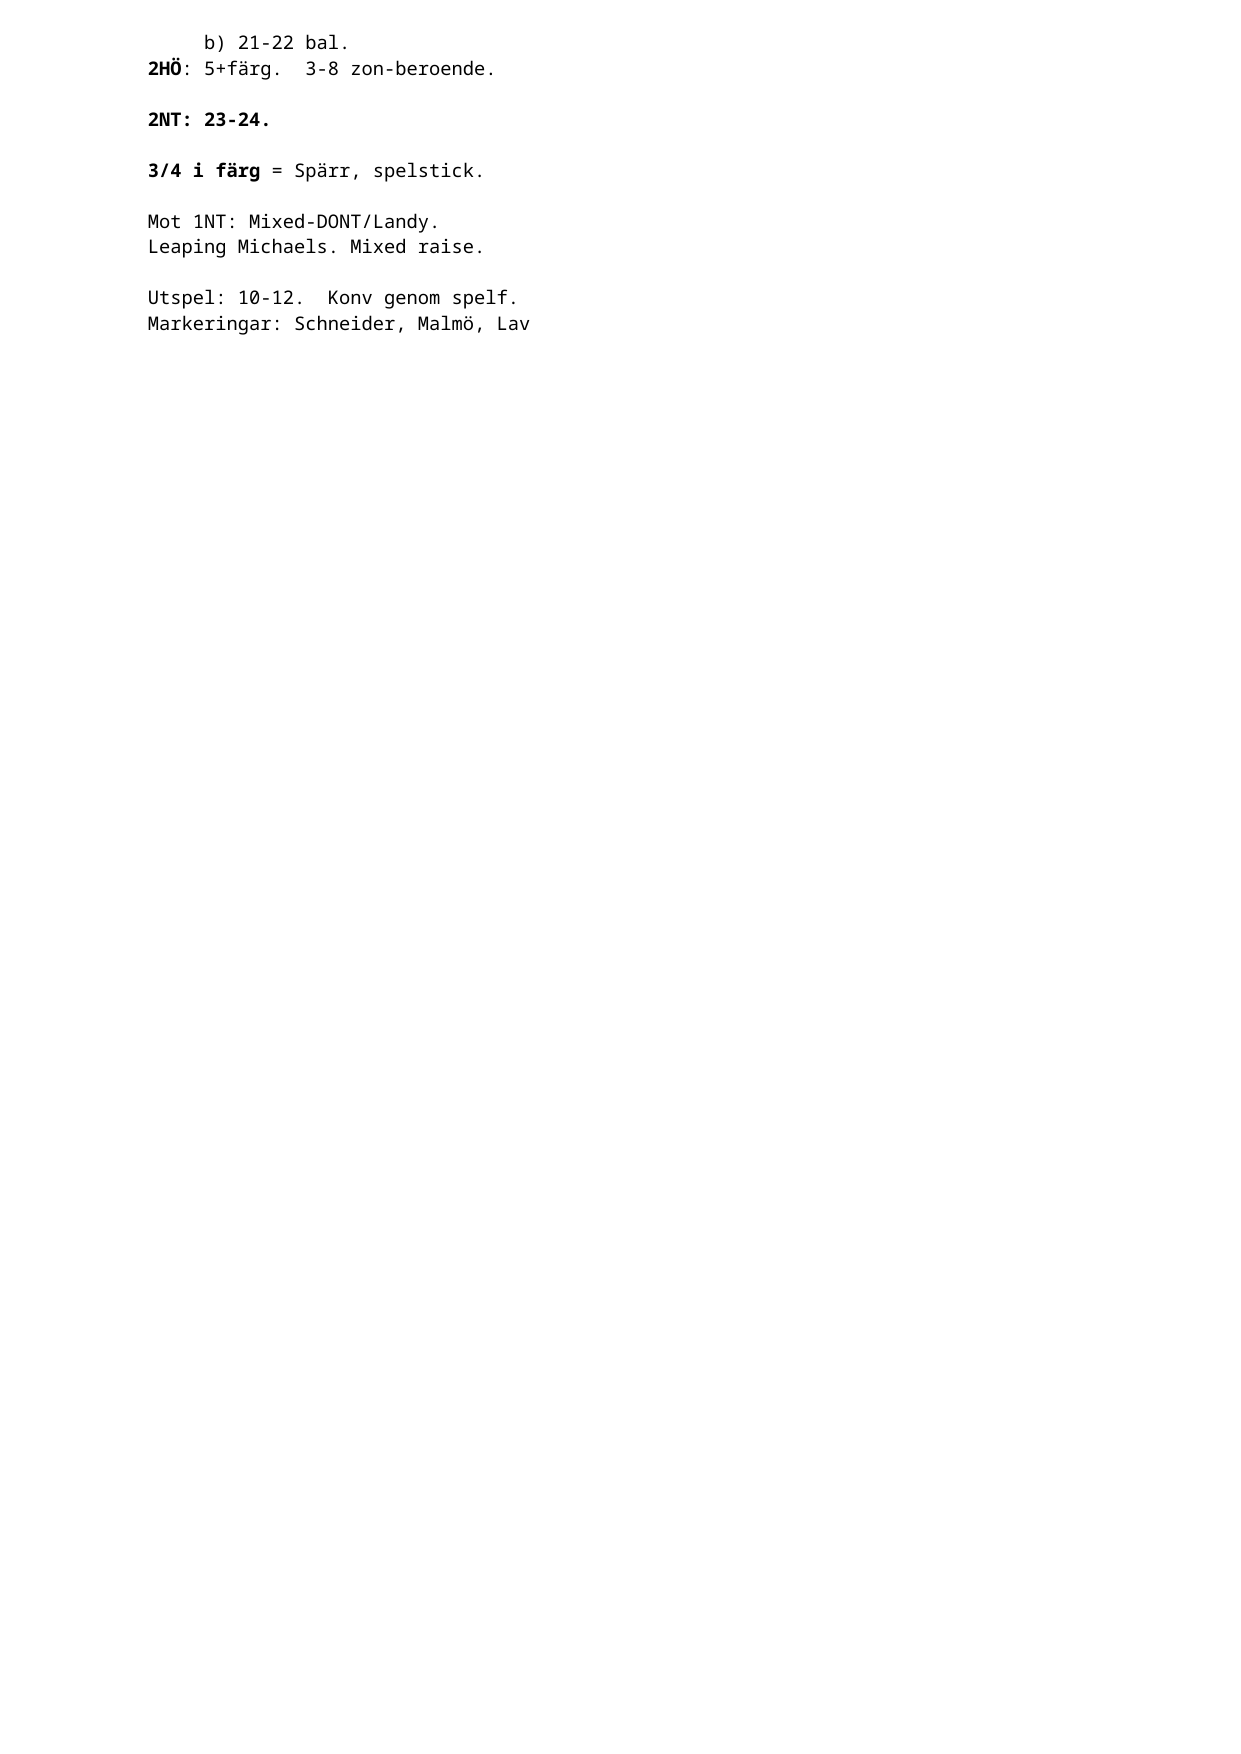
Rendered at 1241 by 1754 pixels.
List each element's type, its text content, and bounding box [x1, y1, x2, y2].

text Utspel: 10-12. Konv genom spelf. [148, 285, 679, 310]
text Markeringar: Schneider, Malmö, Lav [148, 310, 679, 387]
text 3/4 i färg = Spärr, spelstick. [148, 132, 679, 183]
text b) 21-22 bal. 2HÖ: 5+färg. 3-8 zon-beroende. 2NT: 23-24. [148, 29, 679, 132]
text Mot 1NT: Mixed-DONT/Landy. Leaping Michaels. Mixed raise. [148, 208, 679, 285]
